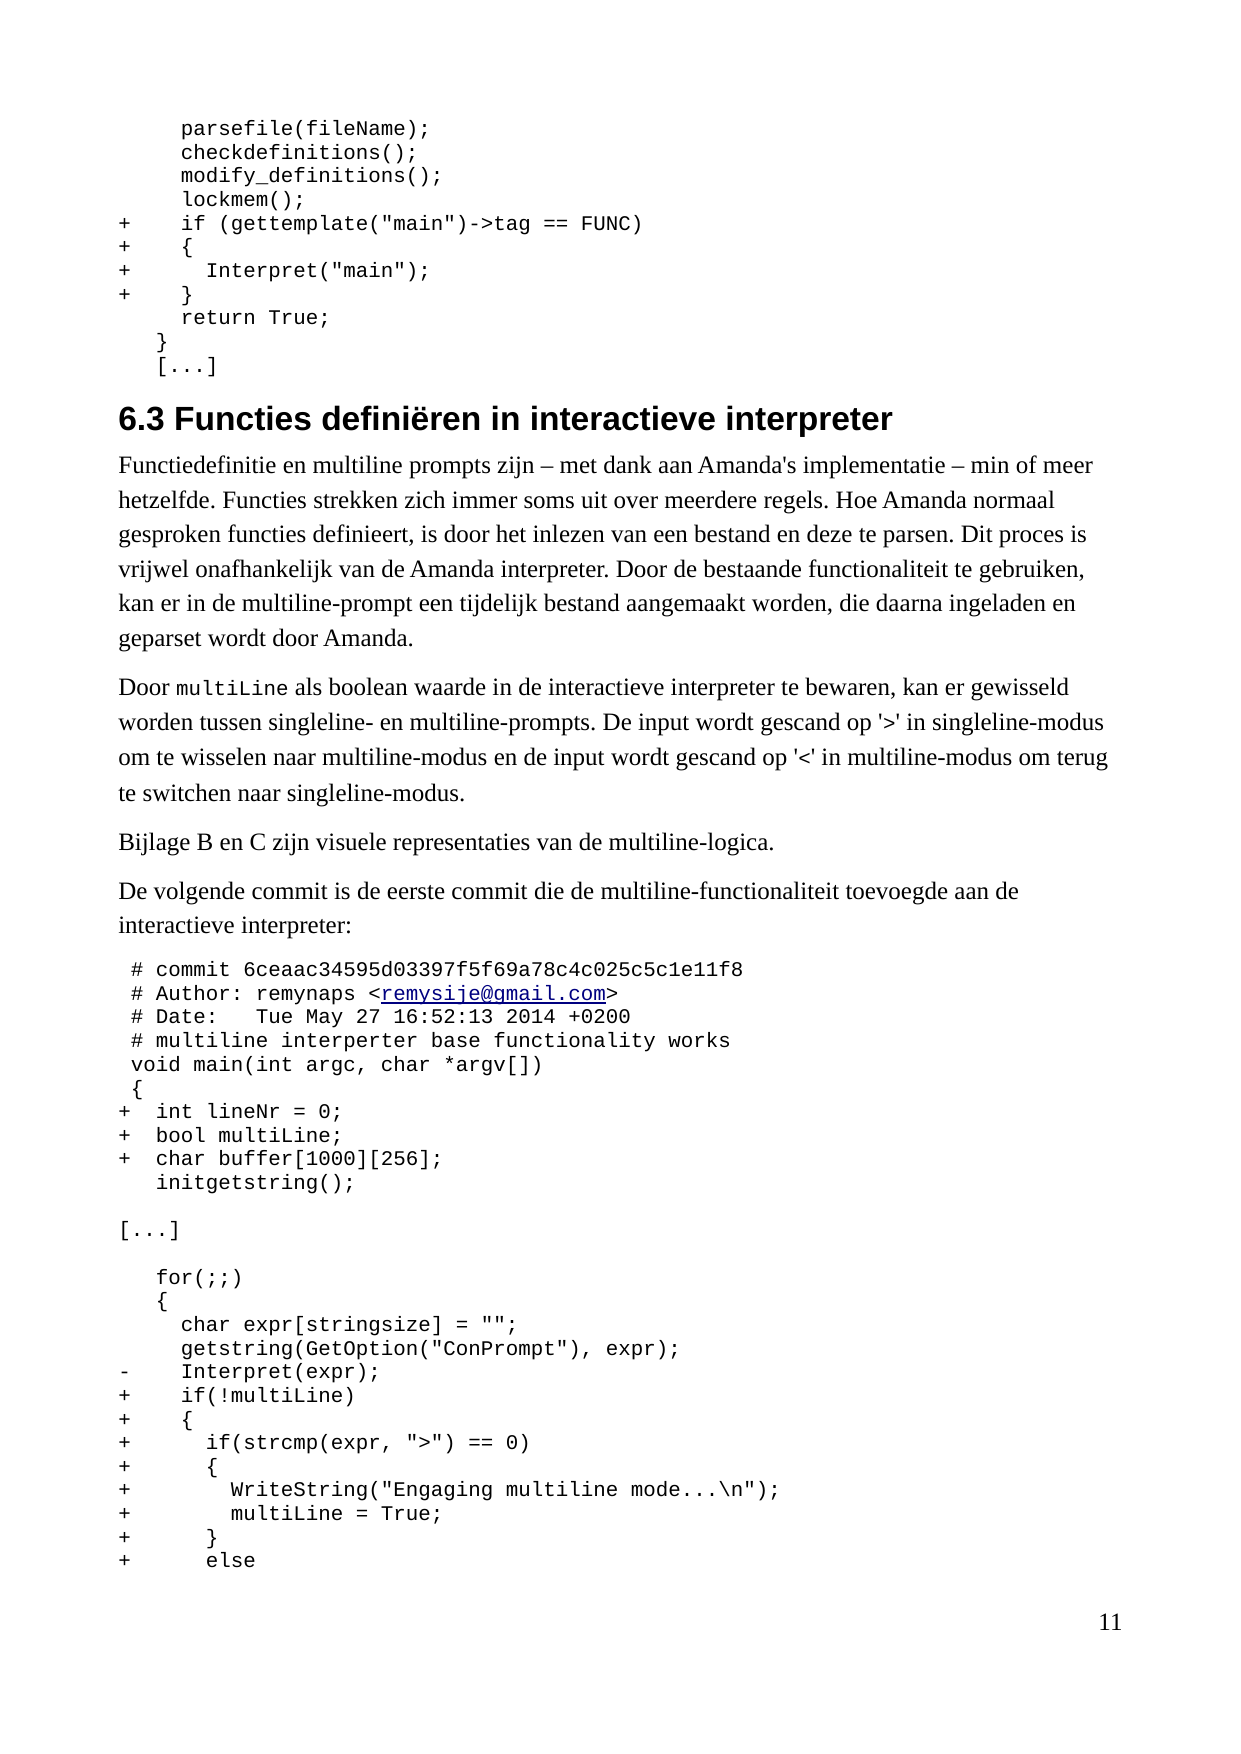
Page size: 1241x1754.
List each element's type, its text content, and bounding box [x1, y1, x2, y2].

text + { [118, 1408, 1122, 1432]
text + else [118, 1550, 1122, 1574]
text initgetstring(); [118, 1172, 1122, 1196]
text + Interpret("main"); [118, 260, 1122, 284]
text + WriteString("Engaging multiline mode...\n"); [118, 1479, 1122, 1503]
text # multiline interperter base functionality works [118, 1030, 1122, 1054]
text # Date: Tue May 27 16:52:13 2014 +0200 [118, 1007, 1122, 1030]
text } [118, 331, 1122, 354]
text + { [118, 1456, 1122, 1479]
text # commit 6ceaac34595d03397f5f69a78c4c025c5c1e11f8 [118, 959, 1122, 983]
text [...] [118, 354, 1122, 378]
text + bool multiLine; [118, 1125, 1122, 1148]
text char expr[stringsize] = ""; [118, 1314, 1122, 1338]
text # Author: remynaps <remysije@gmail.com> [118, 983, 1122, 1007]
text lockmem(); [118, 189, 1122, 213]
text { [118, 1077, 1122, 1101]
text - Interpret(expr); [118, 1361, 1122, 1385]
text + multiLine = True; [118, 1503, 1122, 1527]
text for(;;) [118, 1267, 1122, 1290]
text { [118, 1290, 1122, 1314]
subtitle 6.3 Functies definiëren in interactieve interpreter [118, 399, 1122, 438]
text De volgende commit is de eerste commit die de multiline-functionaliteit toevoegde aan de interactieve interpreter: [118, 876, 1122, 939]
text + if(strcmp(expr, ">") == 0) [118, 1432, 1122, 1456]
text checkdefinitions(); [118, 142, 1122, 165]
text + if (gettemplate("main")->tag == FUNC) [118, 213, 1122, 236]
text [...] [118, 1219, 1122, 1243]
text + int lineNr = 0; [118, 1101, 1122, 1125]
text getstring(GetOption("ConPrompt"), expr); [118, 1338, 1122, 1361]
text parsefile(fileName); [118, 118, 1122, 142]
text void main(int argc, char *argv[]) [118, 1054, 1122, 1077]
text modify_definitions(); [118, 165, 1122, 189]
text + char buffer[1000][256]; [118, 1148, 1122, 1172]
text return True; [118, 307, 1122, 331]
text Door multiLine als boolean waarde in de interactieve interpreter te bewaren, kan er gewisseld worden tussen singleline- en multiline-prompts. De input wordt gescand op '>' in singleline-modus om te wisselen naar multiline-modus en de input wordt gescand op '<' in multiline-modus om terug te switchen naar singleline-modus. [118, 672, 1122, 806]
text + if(!multiLine) [118, 1385, 1122, 1408]
text Functiedefinitie en multiline prompts zijn – met dank aan Amanda's implementatie – min of meer hetzelfde. Functies strekken zich immer soms uit over meerdere regels. Hoe Amanda normaal gesproken functies definieert, is door het inlezen van een bestand en deze te parsen. Dit proces is vrijwel onafhankelijk van de Amanda interpreter. Door de bestaande functionaliteit te gebruiken, kan er in de multiline-prompt een tijdelijk bestand aangemaakt worden, die daarna ingeladen en geparset wordt door Amanda. [118, 450, 1122, 651]
text Bijlage B en C zijn visuele representaties van de multiline-logica. [118, 827, 1122, 855]
text + } [118, 1527, 1122, 1550]
text + { [118, 236, 1122, 260]
text + } [118, 284, 1122, 307]
